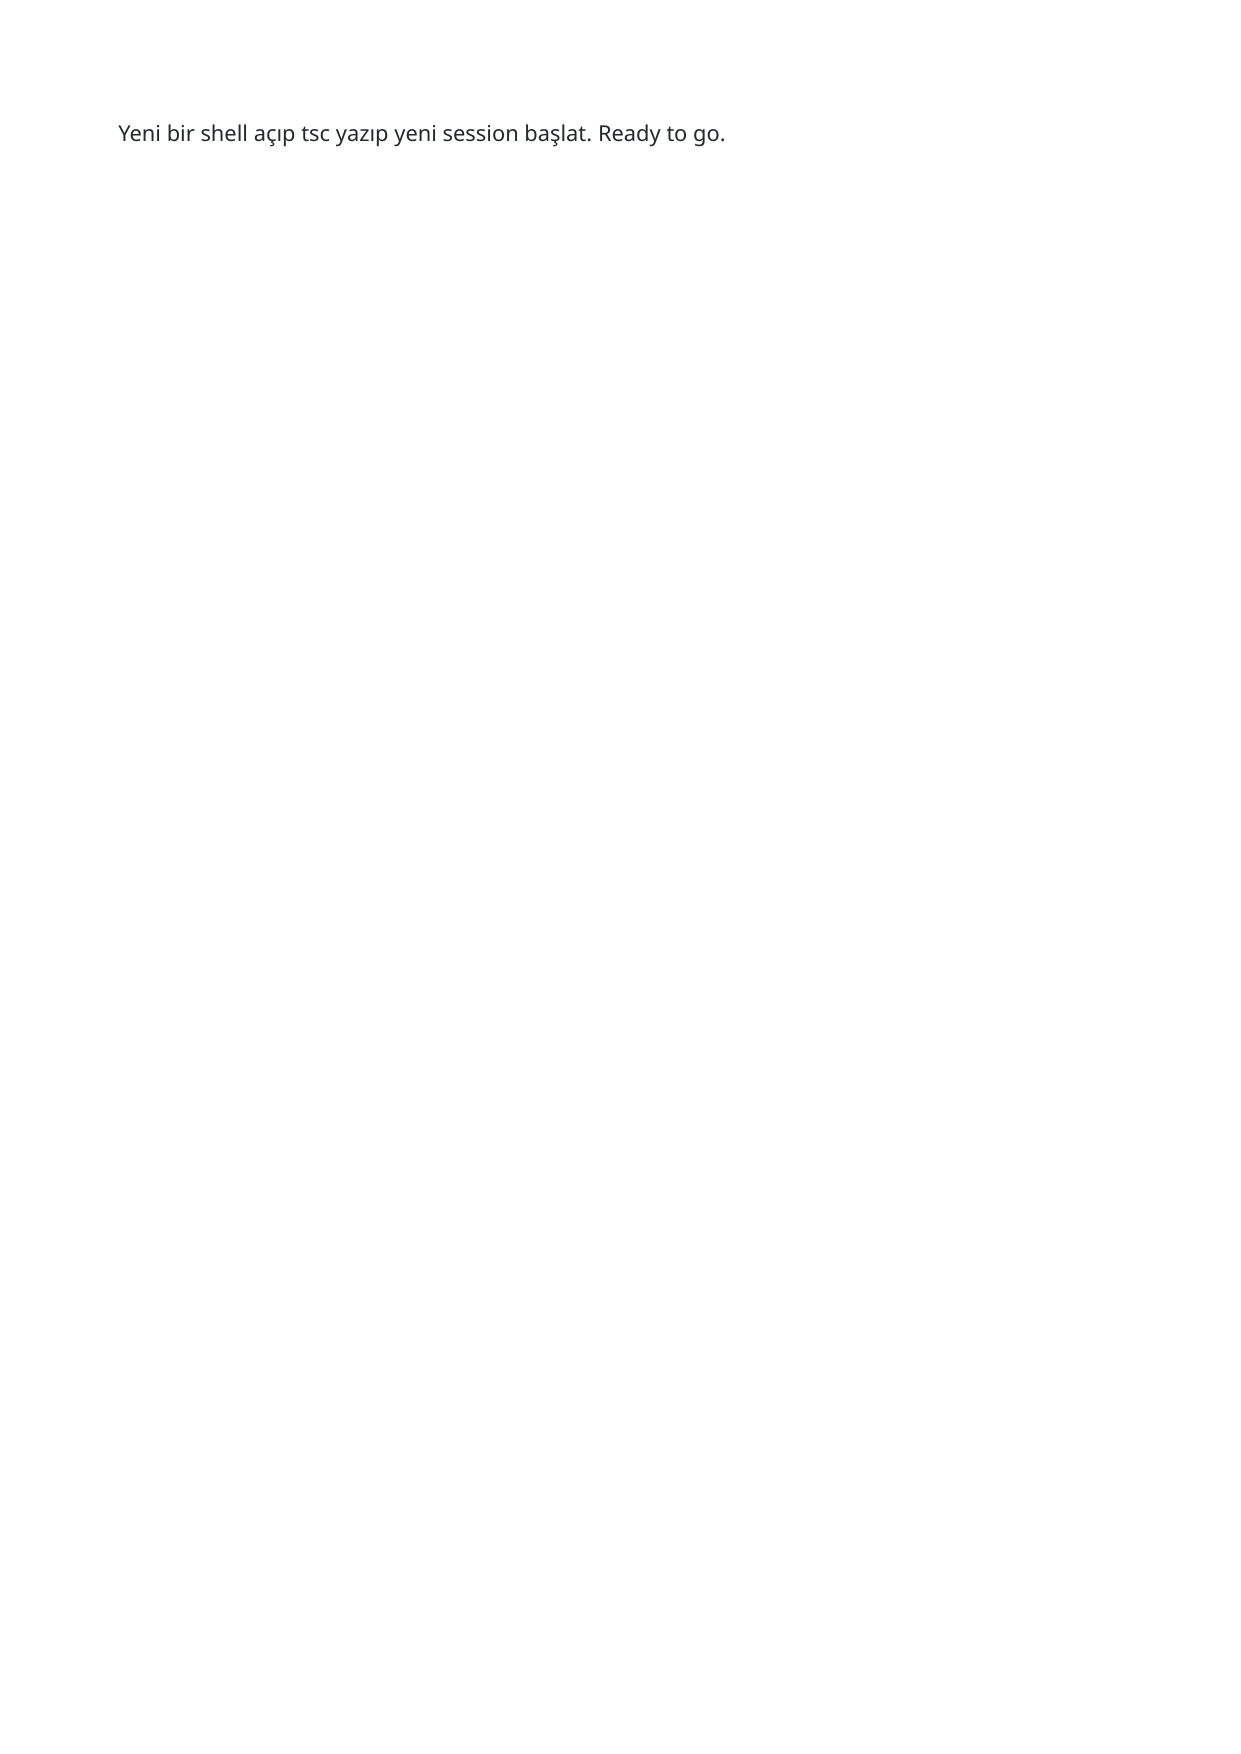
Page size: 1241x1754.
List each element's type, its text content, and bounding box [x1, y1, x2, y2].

text Yeni bir shell açıp tsc yazıp yeni session başlat. Ready to go. [118, 118, 1122, 148]
